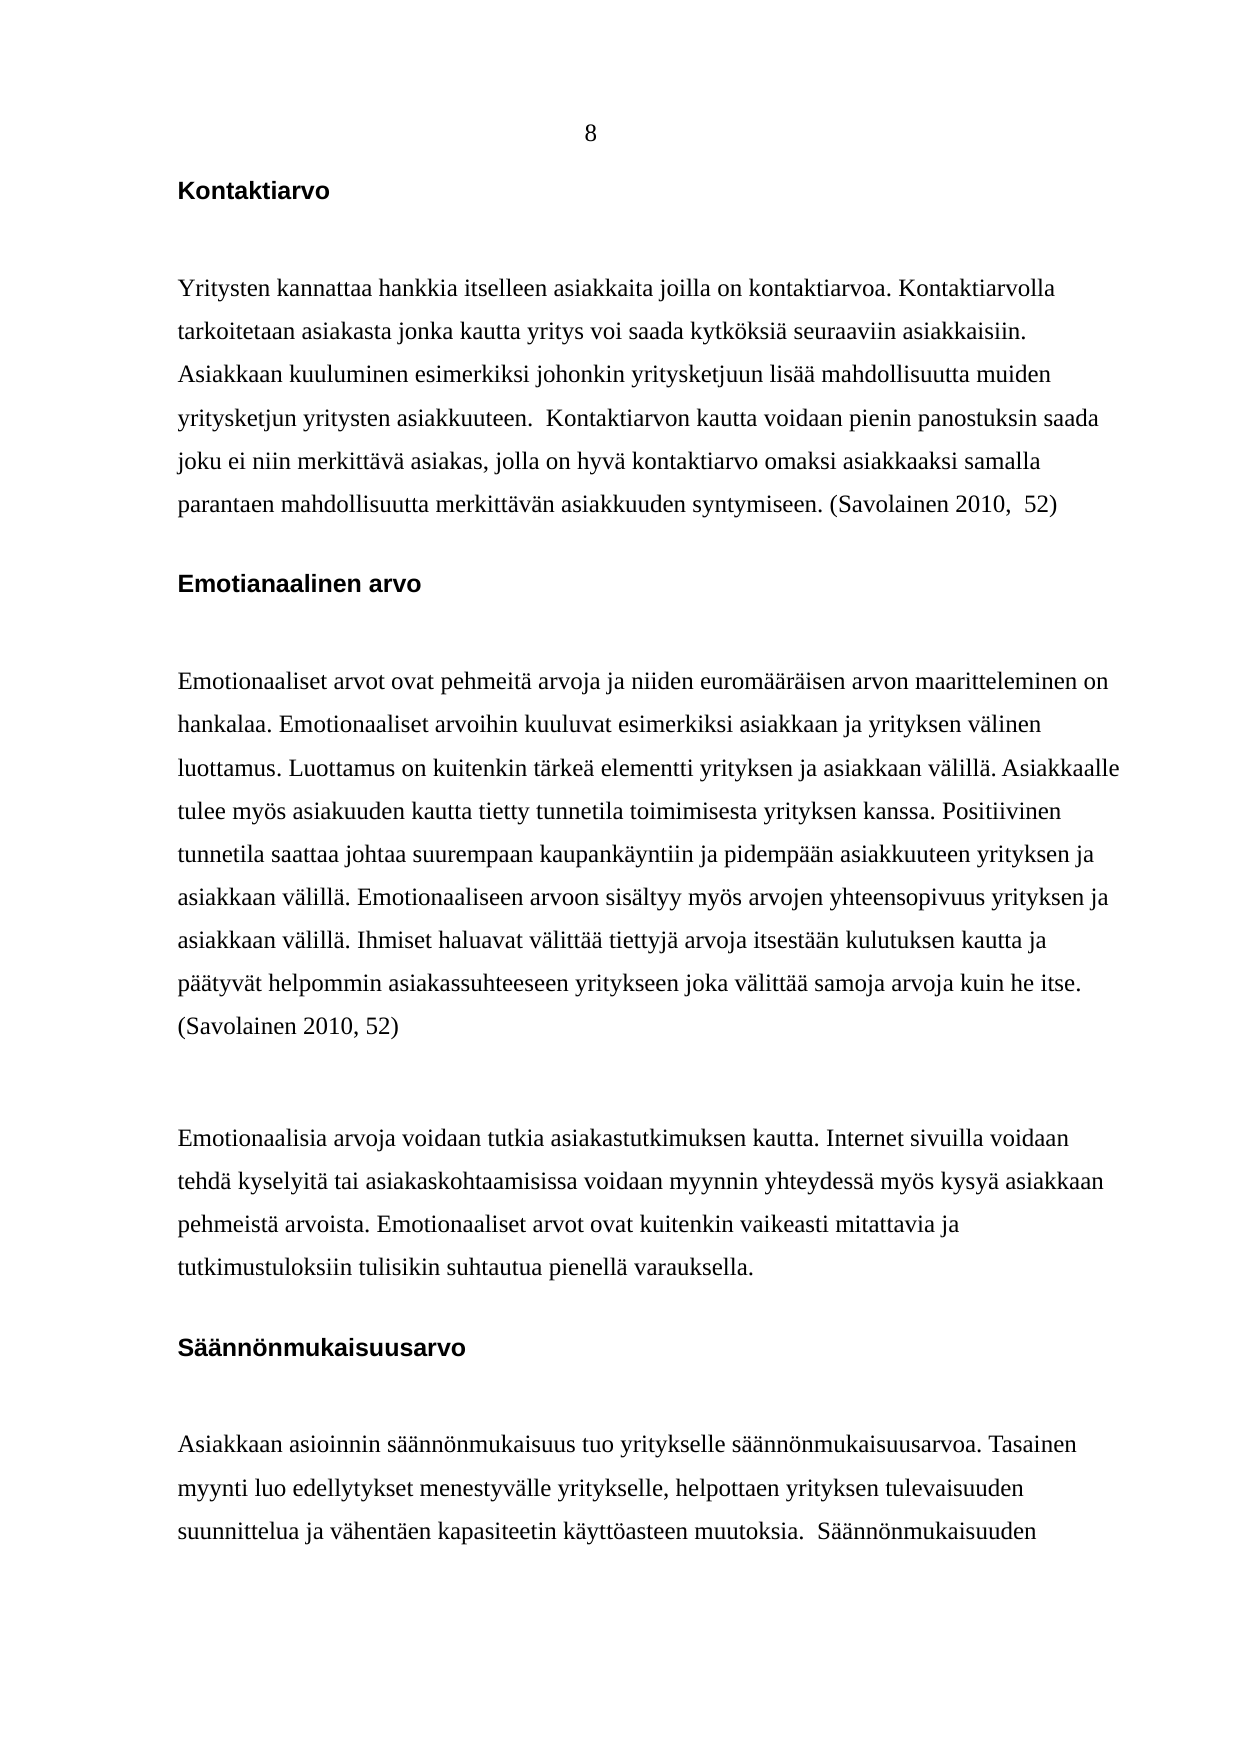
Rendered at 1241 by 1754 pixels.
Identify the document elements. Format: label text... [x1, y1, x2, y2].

text Emotionaalisia arvoja voidaan tutkia asiakastutkimuksen kautta. Internet sivuilla voidaan tehdä kyselyitä tai asiakaskohtaamisissa voidaan myynnin yhteydessä myös kysyä asiakkaan pehmeistä arvoista. Emotionaaliset arvot ovat kuitenkin vaikeasti mitattavia ja tutkimustuloksiin tulisikin suhtautua pienellä varauksella. [177, 1123, 1122, 1281]
subtitle Säännönmukaisuusarvo [177, 1333, 1122, 1361]
subtitle Emotianaalinen arvo [177, 569, 1122, 598]
subtitle Kontaktiarvo [177, 176, 1122, 205]
text Yritysten kannattaa hankkia itselleen asiakkaita joilla on kontaktiarvoa. Kontaktiarvolla tarkoitetaan asiakasta jonka kautta yritys voi saada kytköksiä seuraaviin asiakkaisiin. Asiakkaan kuuluminen esimerkiksi johonkin yritysketjuun lisää mahdollisuutta muiden yritysketjun yritysten asiakkuuteen. Kontaktiarvon kautta voidaan pienin panostuksin saada joku ei niin merkittävä asiakas, jolla on hyvä kontaktiarvo omaksi asiakkaaksi samalla parantaen mahdollisuutta merkittävän asiakkuuden syntymiseen. (Savolainen 2010, 52) [177, 273, 1122, 518]
text Asiakkaan asioinnin säännönmukaisuus tuo yritykselle säännönmukaisuusarvoa. Tasainen myynti luo edellytykset menestyvälle yritykselle, helpottaen yrityksen tulevaisuuden suunnittelua ja vähentäen kapasiteetin käyttöasteen muutoksia. Säännönmukaisuuden [177, 1429, 1122, 1544]
text Emotionaaliset arvot ovat pehmeitä arvoja ja niiden euromääräisen arvon maaritteleminen on hankalaa. Emotionaaliset arvoihin kuuluvat esimerkiksi asiakkaan ja yrityksen välinen luottamus. Luottamus on kuitenkin tärkeä elementti yrityksen ja asiakkaan välillä. Asiakkaalle tulee myös asiakuuden kautta tietty tunnetila toimimisesta yrityksen kanssa. Positiivinen tunnetila saattaa johtaa suurempaan kaupankäyntiin ja pidempään asiakkuuteen yrityksen ja asiakkaan välillä. Emotionaaliseen arvoon sisältyy myös arvojen yhteensopivuus yrityksen ja asiakkaan välillä. Ihmiset haluavat välittää tiettyjä arvoja itsestään kulutuksen kautta ja päätyvät helpommin asiakassuhteeseen yritykseen joka välittää samoja arvoja kuin he itse. (Savolainen 2010, 52) [177, 666, 1122, 1040]
